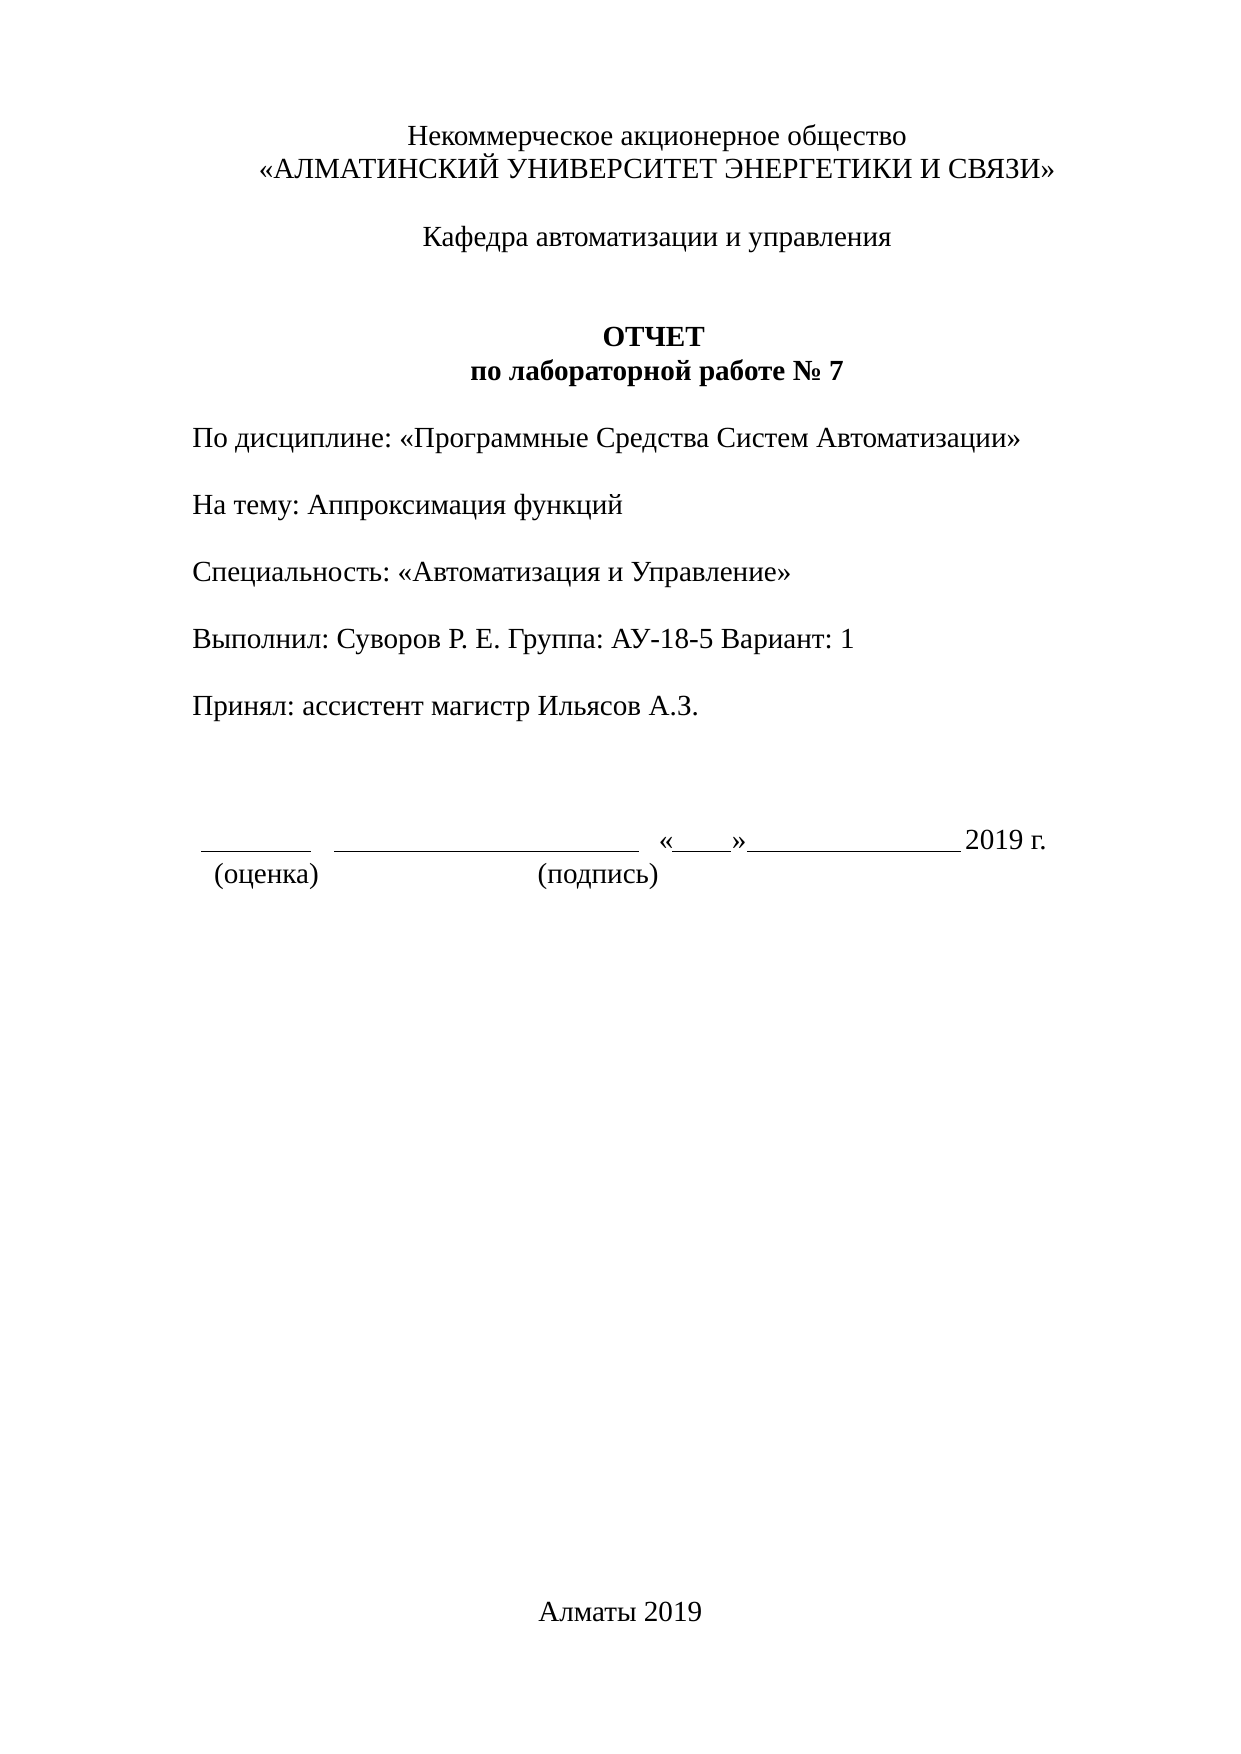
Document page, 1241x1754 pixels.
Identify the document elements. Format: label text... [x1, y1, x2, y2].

text Специальность: «Автоматизация и Управление» [118, 554, 1122, 588]
text « » 2019 г. [118, 822, 1122, 856]
text «АЛМАТИНСКИЙ УНИВЕРСИТЕТ ЭНЕРГЕТИКИ И СВЯЗИ» [118, 152, 1122, 185]
text Принял: ассистент магистр Ильясов А.З. [118, 688, 1122, 722]
text ОТЧЕТ [118, 319, 1122, 353]
text по лабораторной работе № 7 [118, 353, 1122, 386]
text На тему: Аппроксимация функций [118, 487, 1122, 521]
text Кафедра автоматизации и управления [118, 219, 1122, 252]
text Некоммерческое акционерное общество [118, 118, 1122, 152]
text Выполнил: Суворов Р. Е. Группа: АУ-18-5 Вариант: 1 [118, 621, 1122, 655]
text (оценка) (подпись) [118, 856, 1122, 889]
text По дисциплине: «Программные Средства Систем Автоматизации» [118, 420, 1122, 453]
text Алматы 2019 [118, 1594, 1122, 1627]
